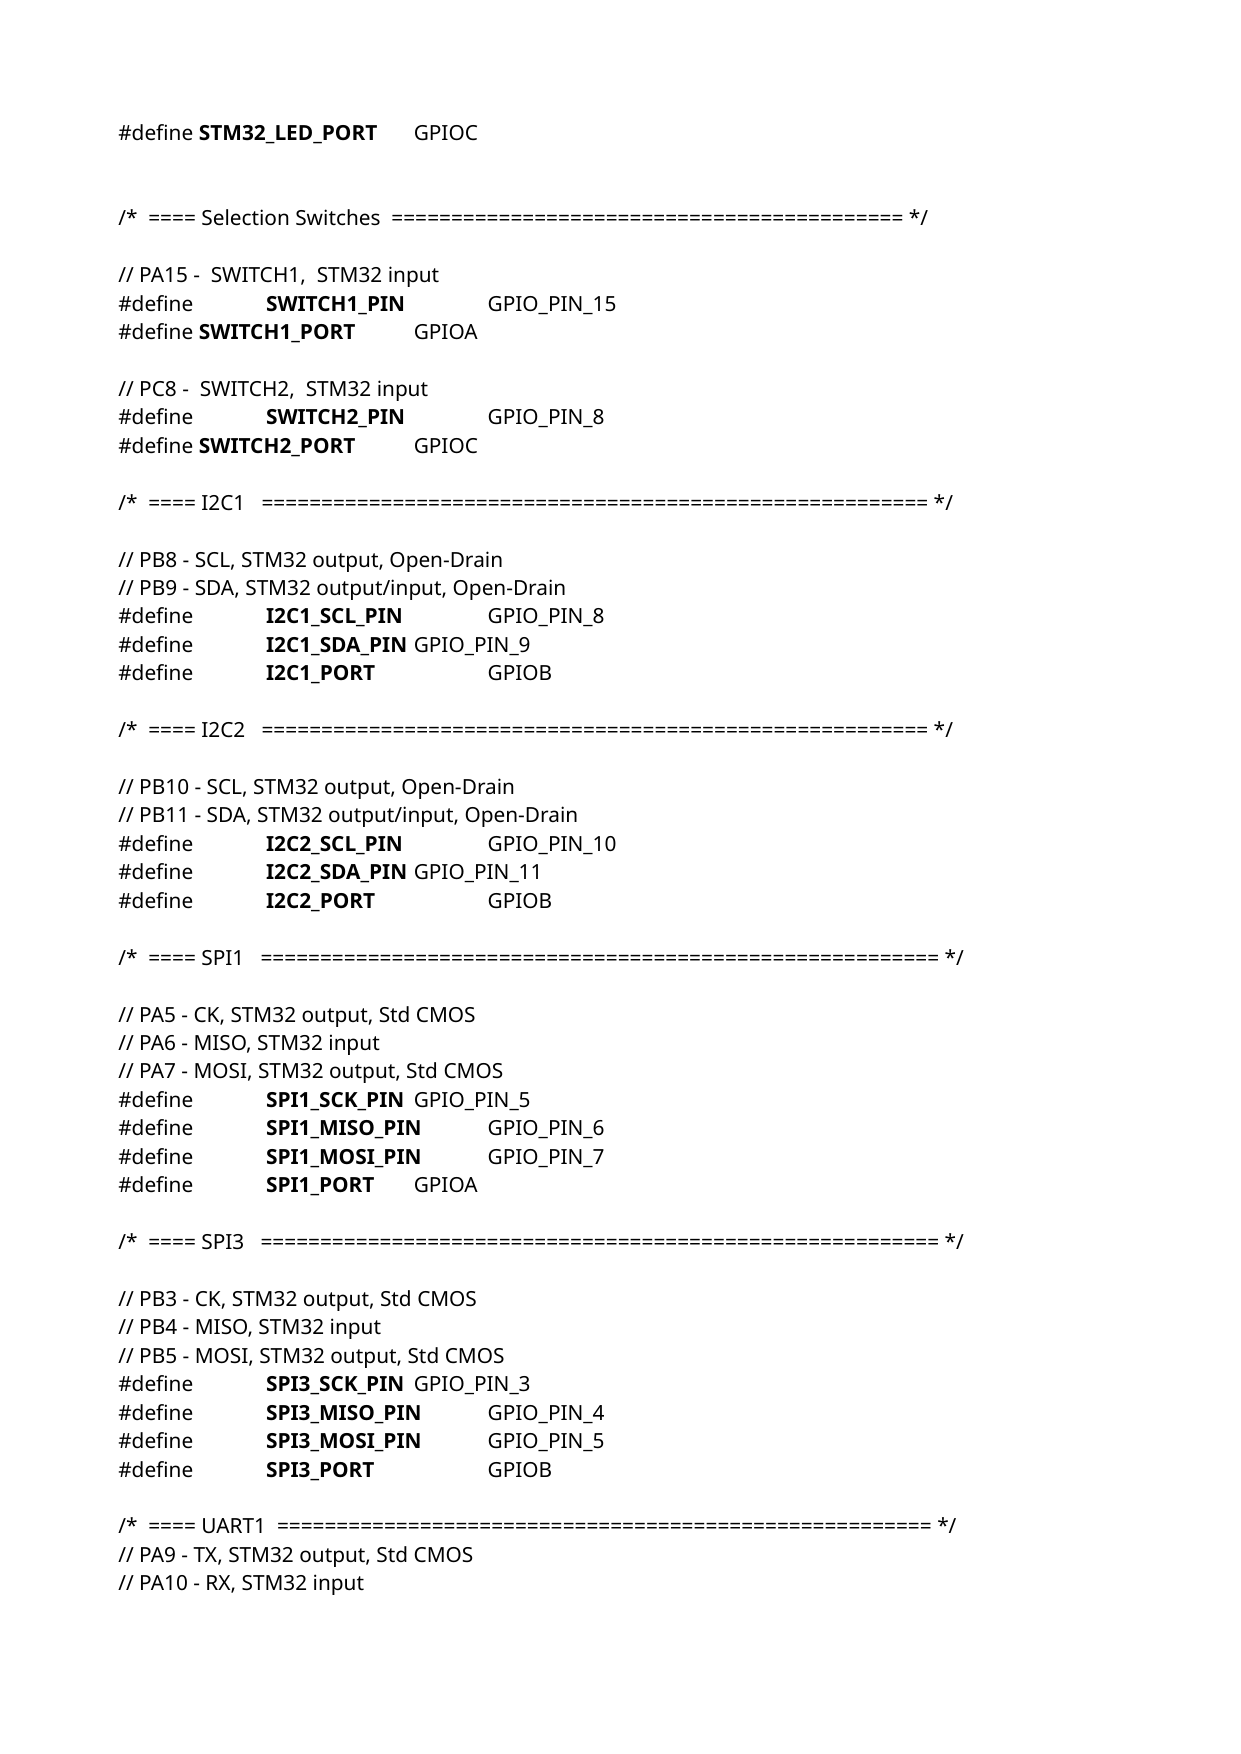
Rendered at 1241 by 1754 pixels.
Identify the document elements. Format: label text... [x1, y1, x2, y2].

text #define SPI1_MOSI_PIN GPIO_PIN_7 [118, 1142, 1122, 1170]
text // PA9 - TX, STM32 output, Std CMOS [118, 1540, 1122, 1568]
text // PA15 - SWITCH1, STM32 input [118, 260, 1122, 289]
text // PB10 - SCL, STM32 output, Open-Drain [118, 772, 1122, 801]
text #define SWITCH2_PIN GPIO_PIN_8 [118, 402, 1122, 431]
text // PB4 - MISO, STM32 input [118, 1312, 1122, 1341]
text #define I2C2_PORT GPIOB [118, 886, 1122, 914]
text #define SPI1_SCK_PIN GPIO_PIN_5 [118, 1085, 1122, 1113]
text #define SPI3_MOSI_PIN GPIO_PIN_5 [118, 1426, 1122, 1455]
text // PC8 - SWITCH2, STM32 input [118, 374, 1122, 402]
text #define SPI3_MISO_PIN GPIO_PIN_4 [118, 1398, 1122, 1426]
text #define I2C1_PORT GPIOB [118, 658, 1122, 687]
text // PB5 - MOSI, STM32 output, Std CMOS [118, 1341, 1122, 1369]
text // PB11 - SDA, STM32 output/input, Open-Drain [118, 801, 1122, 829]
text // PA6 - MISO, STM32 input [118, 1028, 1122, 1057]
text #define I2C2_SDA_PIN GPIO_PIN_11 [118, 857, 1122, 886]
text // PA7 - MOSI, STM32 output, Std CMOS [118, 1057, 1122, 1085]
text /* ==== Selection Switches =========================================== */ [118, 203, 1122, 232]
text #define I2C2_SCL_PIN GPIO_PIN_10 [118, 829, 1122, 857]
text #define I2C1_SCL_PIN GPIO_PIN_8 [118, 602, 1122, 630]
text #define SWITCH1_PIN GPIO_PIN_15 [118, 289, 1122, 317]
text // PA5 - CK, STM32 output, Std CMOS [118, 1000, 1122, 1028]
text /* ==== UART1 ======================================================= */ [118, 1512, 1122, 1540]
text /* ==== I2C2 ======================================================== */ [118, 715, 1122, 744]
text #define SWITCH1_PORT GPIOA [118, 317, 1122, 346]
text #define SPI1_PORT GPIOA [118, 1170, 1122, 1199]
text /* ==== SPI3 ========================================================= */ [118, 1227, 1122, 1256]
text #define SWITCH2_PORT GPIOC [118, 431, 1122, 459]
text #define SPI1_MISO_PIN GPIO_PIN_6 [118, 1113, 1122, 1142]
text /* ==== I2C1 ======================================================== */ [118, 488, 1122, 516]
text // PA10 - RX, STM32 input [118, 1568, 1122, 1597]
text /* ==== SPI1 ========================================================= */ [118, 943, 1122, 971]
text #define I2C1_SDA_PIN GPIO_PIN_9 [118, 630, 1122, 658]
text // PB8 - SCL, STM32 output, Open-Drain [118, 545, 1122, 573]
text #define STM32_LED_PORT GPIOC [118, 118, 1122, 147]
text // PB3 - CK, STM32 output, Std CMOS [118, 1284, 1122, 1312]
text #define SPI3_SCK_PIN GPIO_PIN_3 [118, 1369, 1122, 1398]
text // PB9 - SDA, STM32 output/input, Open-Drain [118, 573, 1122, 602]
text #define SPI3_PORT GPIOB [118, 1455, 1122, 1483]
